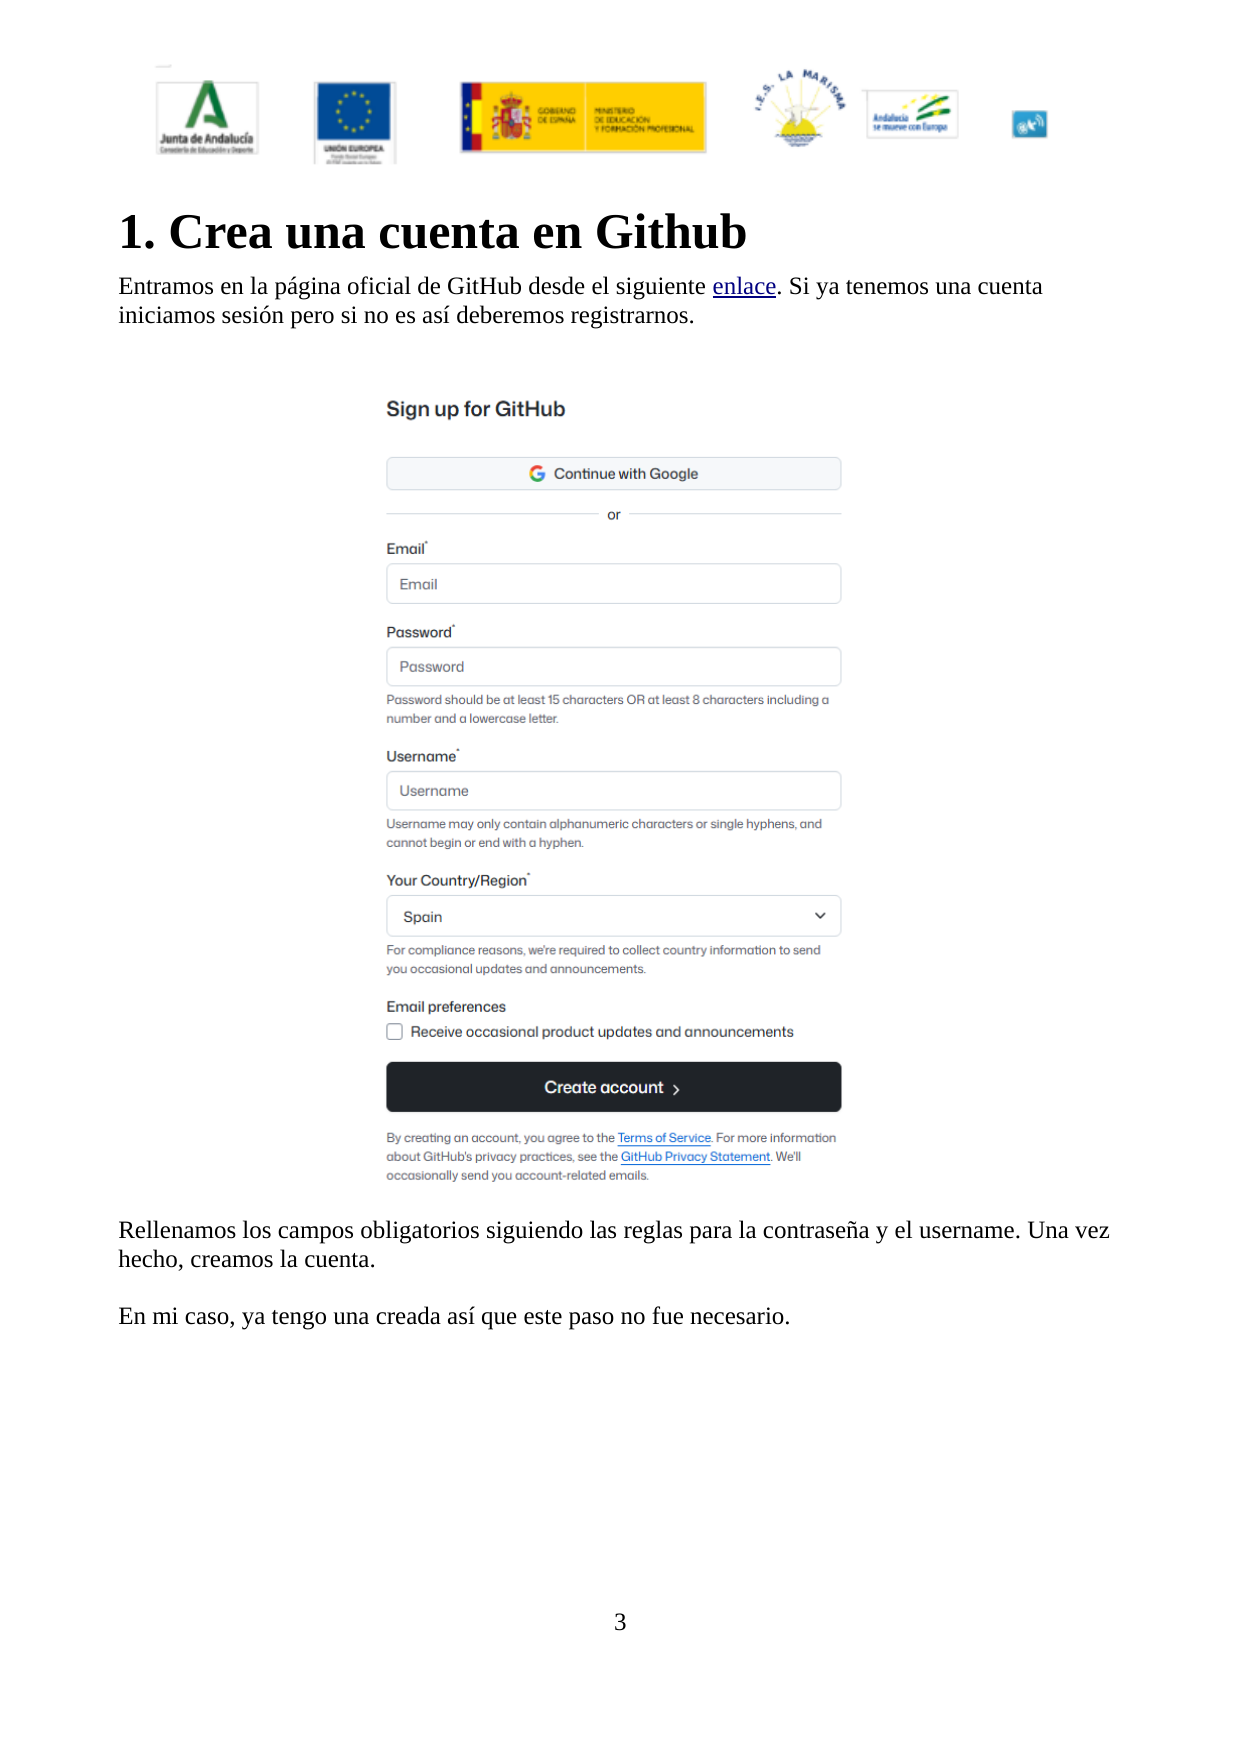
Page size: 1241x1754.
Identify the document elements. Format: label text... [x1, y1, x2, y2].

picture [320, 362, 920, 1187]
text Rellenamos los campos obligatorios siguiendo las reglas para la contraseña y el username. Una vez hecho, creamos la cuenta. [118, 1215, 1122, 1273]
subtitle 1. Crea una cuenta en Github [118, 201, 1122, 259]
text Entramos en la página oficial de GitHub desde el siguiente enlace. Si ya tenemos una cuenta iniciamos sesión pero si no es así deberemos registrarnos. [118, 271, 1122, 329]
picture [153, 50, 1056, 166]
text En mi caso, ya tengo una creada así que este paso no fue necesario. [118, 1301, 1122, 1330]
